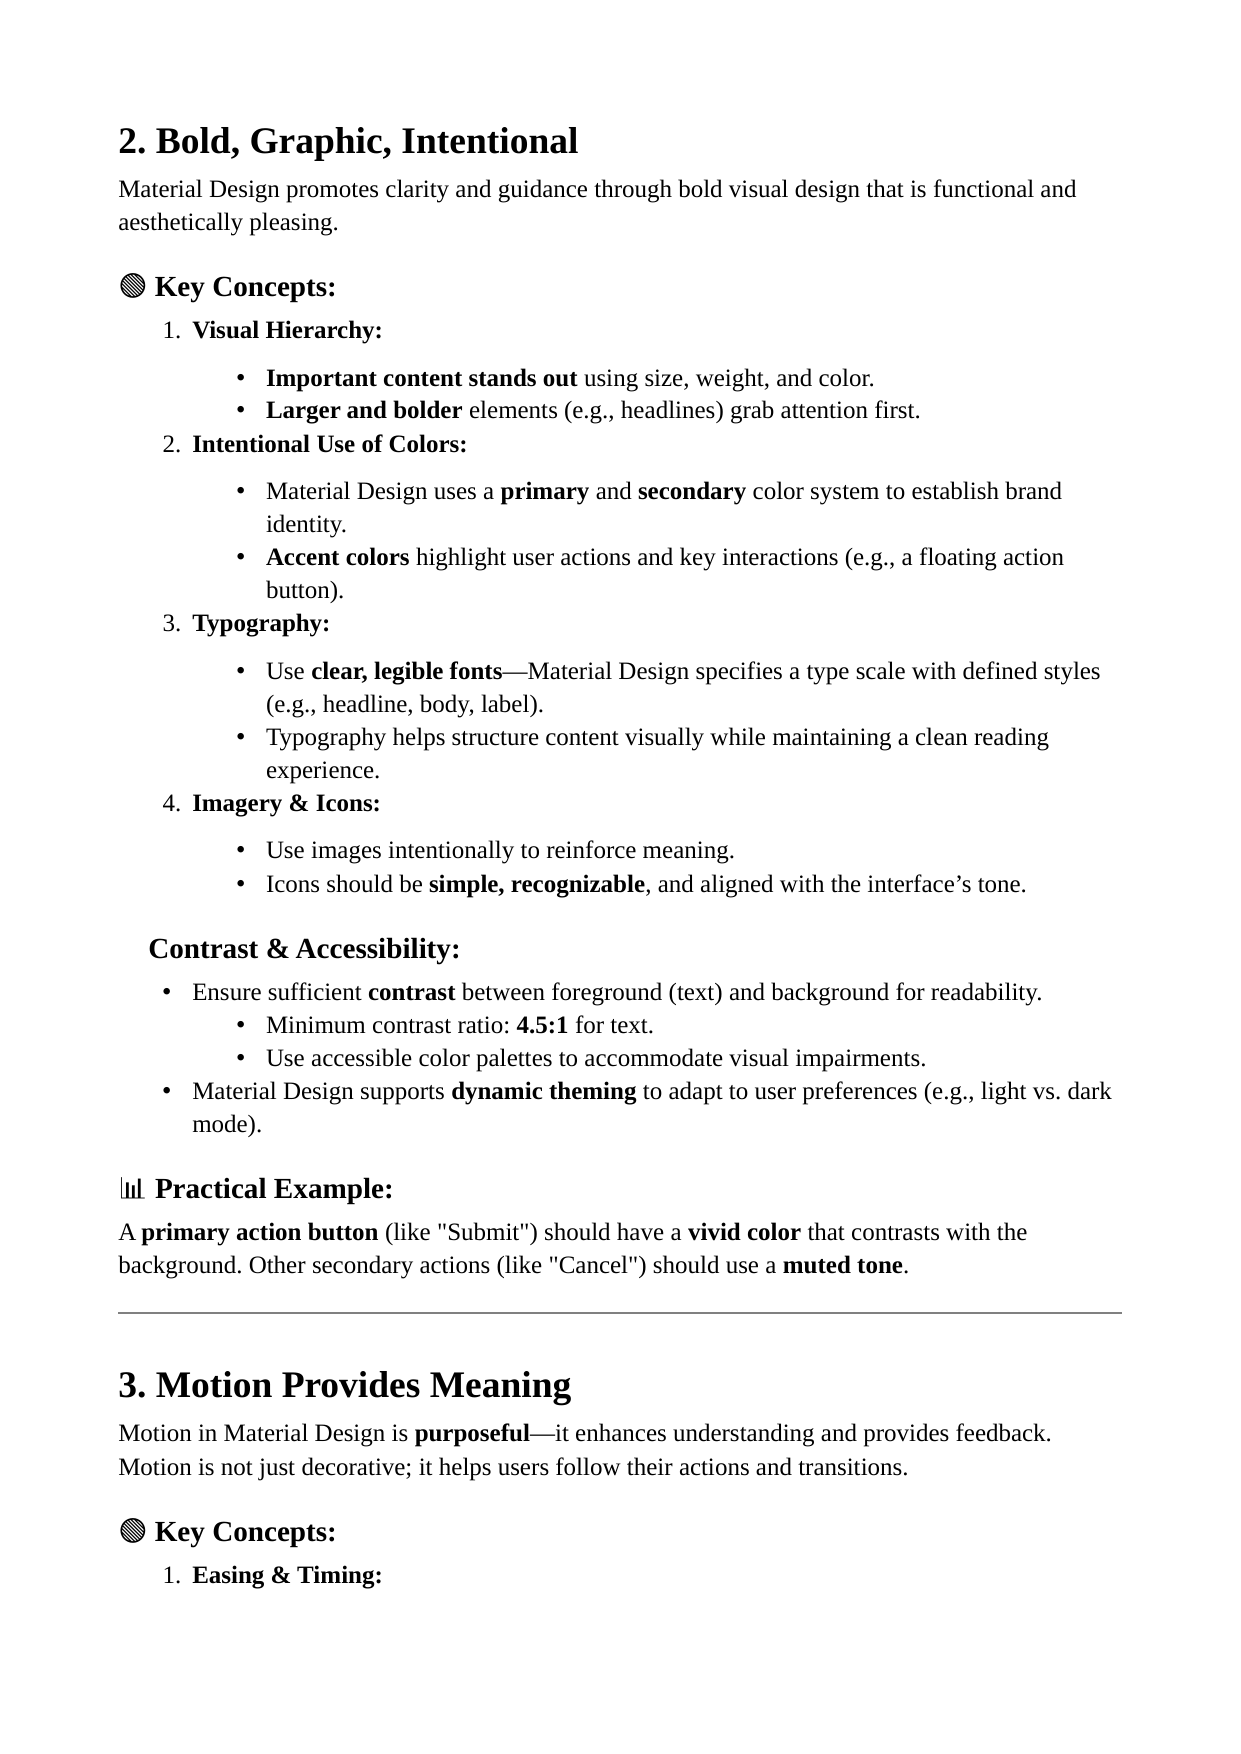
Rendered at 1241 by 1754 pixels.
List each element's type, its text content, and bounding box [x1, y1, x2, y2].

list Material Design supports dynamic theming to adapt to user preferences (e.g., light vs. dark mode). [162, 1076, 1122, 1138]
subtitle 📊 Practical Example: [118, 1171, 1122, 1205]
text A primary action button (like "Submit") should have a vivid color that contrasts with the background. Other secondary actions (like "Cancel") should use a muted tone. [118, 1217, 1122, 1279]
list Use clear, legible fonts—Material Design specifies a type scale with defined styles (e.g., headline, body, label). [236, 656, 1122, 718]
list Larger and bolder elements (e.g., headlines) grab attention first. [236, 396, 1122, 424]
list Important content stands out using size, weight, and color. [236, 363, 1122, 391]
list Material Design uses a primary and secondary color system to establish brand identity. [236, 476, 1122, 538]
list Typography helps structure content visually while maintaining a clean reading experience. [236, 722, 1122, 784]
text Material Design promotes clarity and guidance through bold visual design that is functional and aesthetically pleasing. [118, 174, 1122, 236]
list Easing & Timing: [162, 1560, 1122, 1588]
list Ensure sufficient contrast between foreground (text) and background for readability. [162, 977, 1122, 1006]
subtitle 🟢 Key Concepts: [118, 1514, 1122, 1547]
text Motion in Material Design is purposeful—it enhances understanding and provides feedback. Motion is not just decorative; it helps users follow their actions and transitions. [118, 1418, 1122, 1480]
subtitle 🎨 Contrast & Accessibility: [118, 931, 1122, 964]
list Typography: [162, 608, 1122, 637]
list Use accessible color palettes to accommodate visual impairments. [236, 1043, 1122, 1072]
list Imagery & Icons: [162, 788, 1122, 817]
list Visual Hierarchy: [162, 315, 1122, 344]
subtitle 3. Motion Provides Meaning [118, 1363, 1122, 1406]
list Intentional Use of Colors: [162, 429, 1122, 457]
subtitle 2. Bold, Graphic, Intentional [118, 118, 1122, 161]
list Icons should be simple, recognizable, and aligned with the interface’s tone. [236, 869, 1122, 897]
subtitle 🟢 Key Concepts: [118, 269, 1122, 302]
list Use images intentionally to reinforce meaning. [236, 836, 1122, 864]
list Accent colors highlight user actions and key interactions (e.g., a floating action button). [236, 542, 1122, 604]
list Minimum contrast ratio: 4.5:1 for text. [236, 1010, 1122, 1039]
